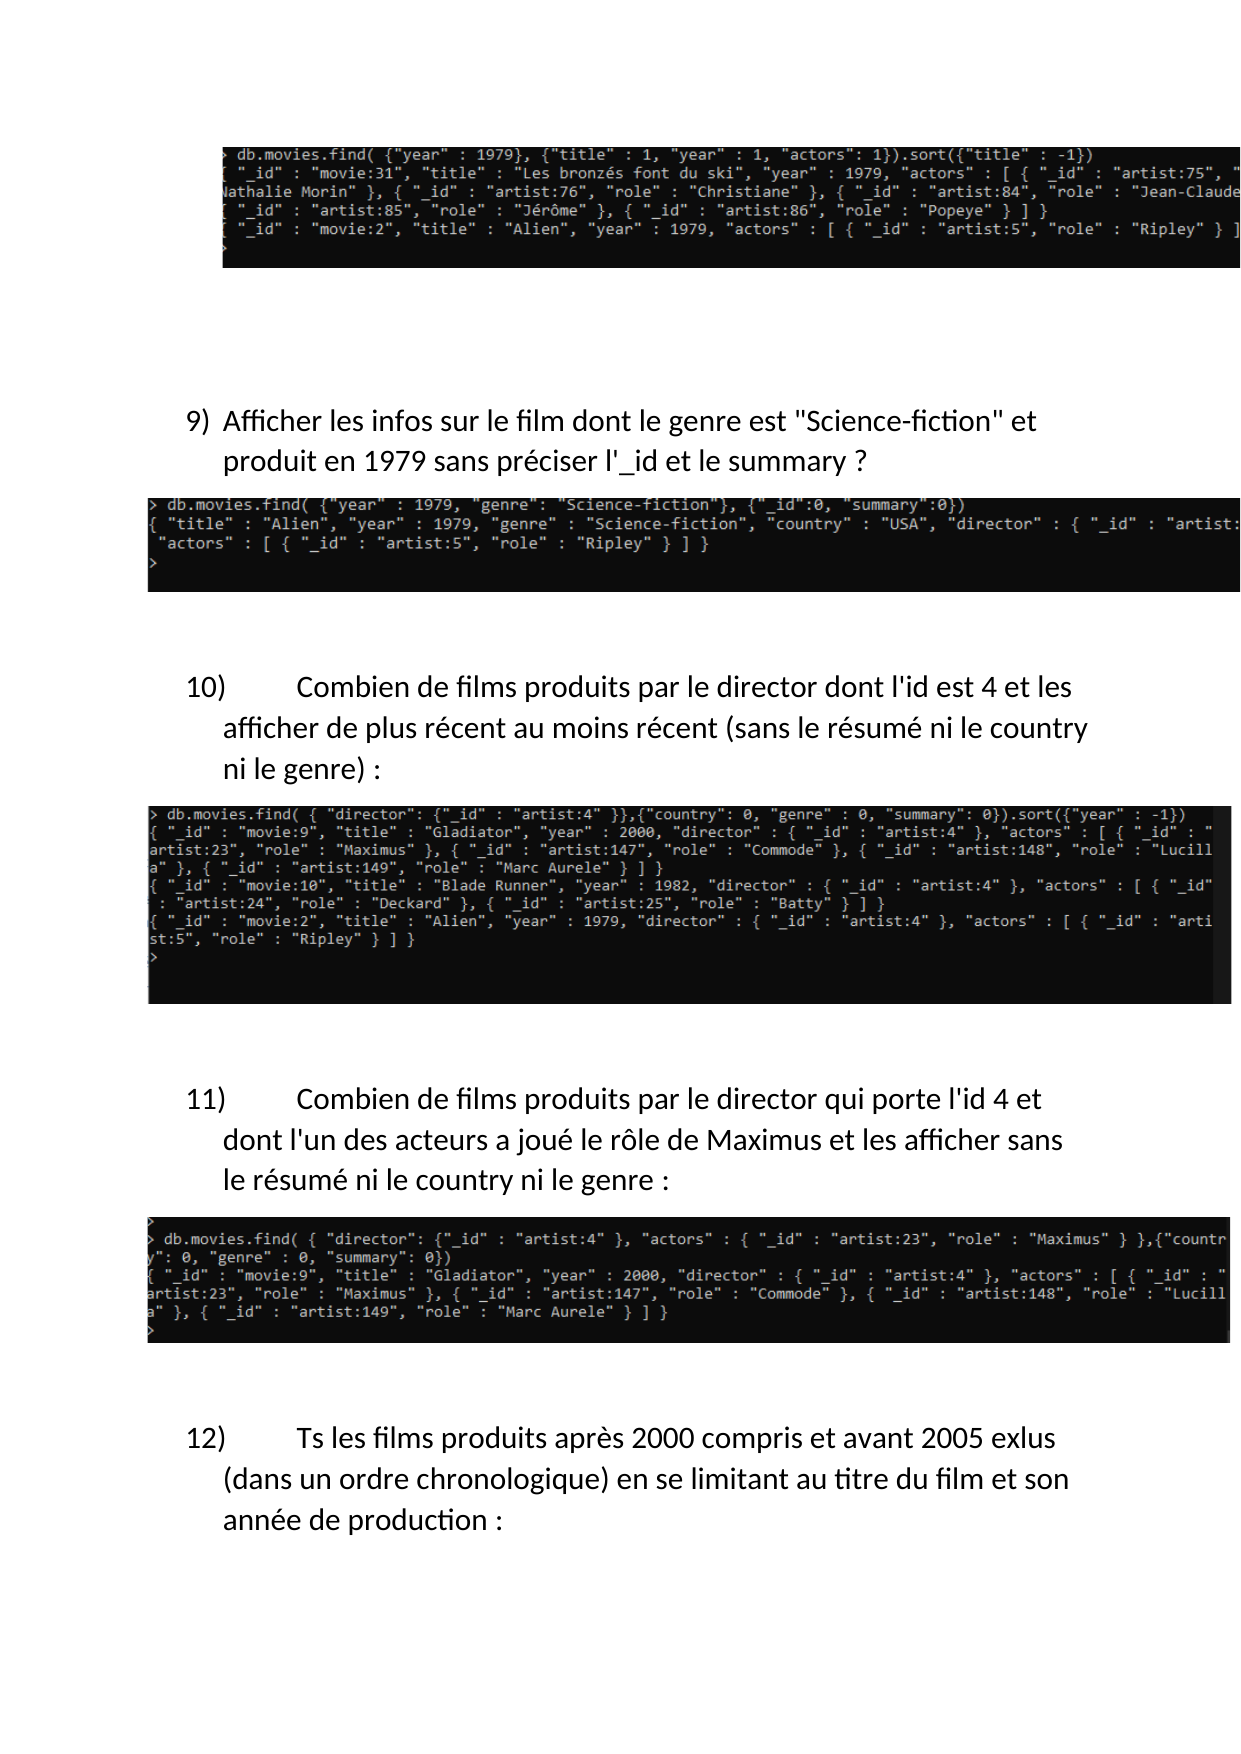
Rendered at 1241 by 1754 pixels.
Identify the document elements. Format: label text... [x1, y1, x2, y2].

list Ts les films produits après 2000 compris et avant 2005 exlus (dans un ordre chronologique) en se limitant au titre du film et son année de production : [185, 1419, 1093, 1538]
list Combien de films produits par le director qui porte l'id 4 et dont l'un des acteurs a joué le rôle de Maximus et les afficher sans le résumé ni le country ni le genre : [185, 1079, 1093, 1199]
list Combien de films produits par le director dont l'id est 4 et les afficher de plus récent au moins récent (sans le résumé ni le country ni le genre) : [185, 667, 1093, 787]
list Afficher les infos sur le film dont le genre est "Science-fiction" et produit en 1979 sans préciser l'_id et le summary ? [185, 401, 1093, 479]
